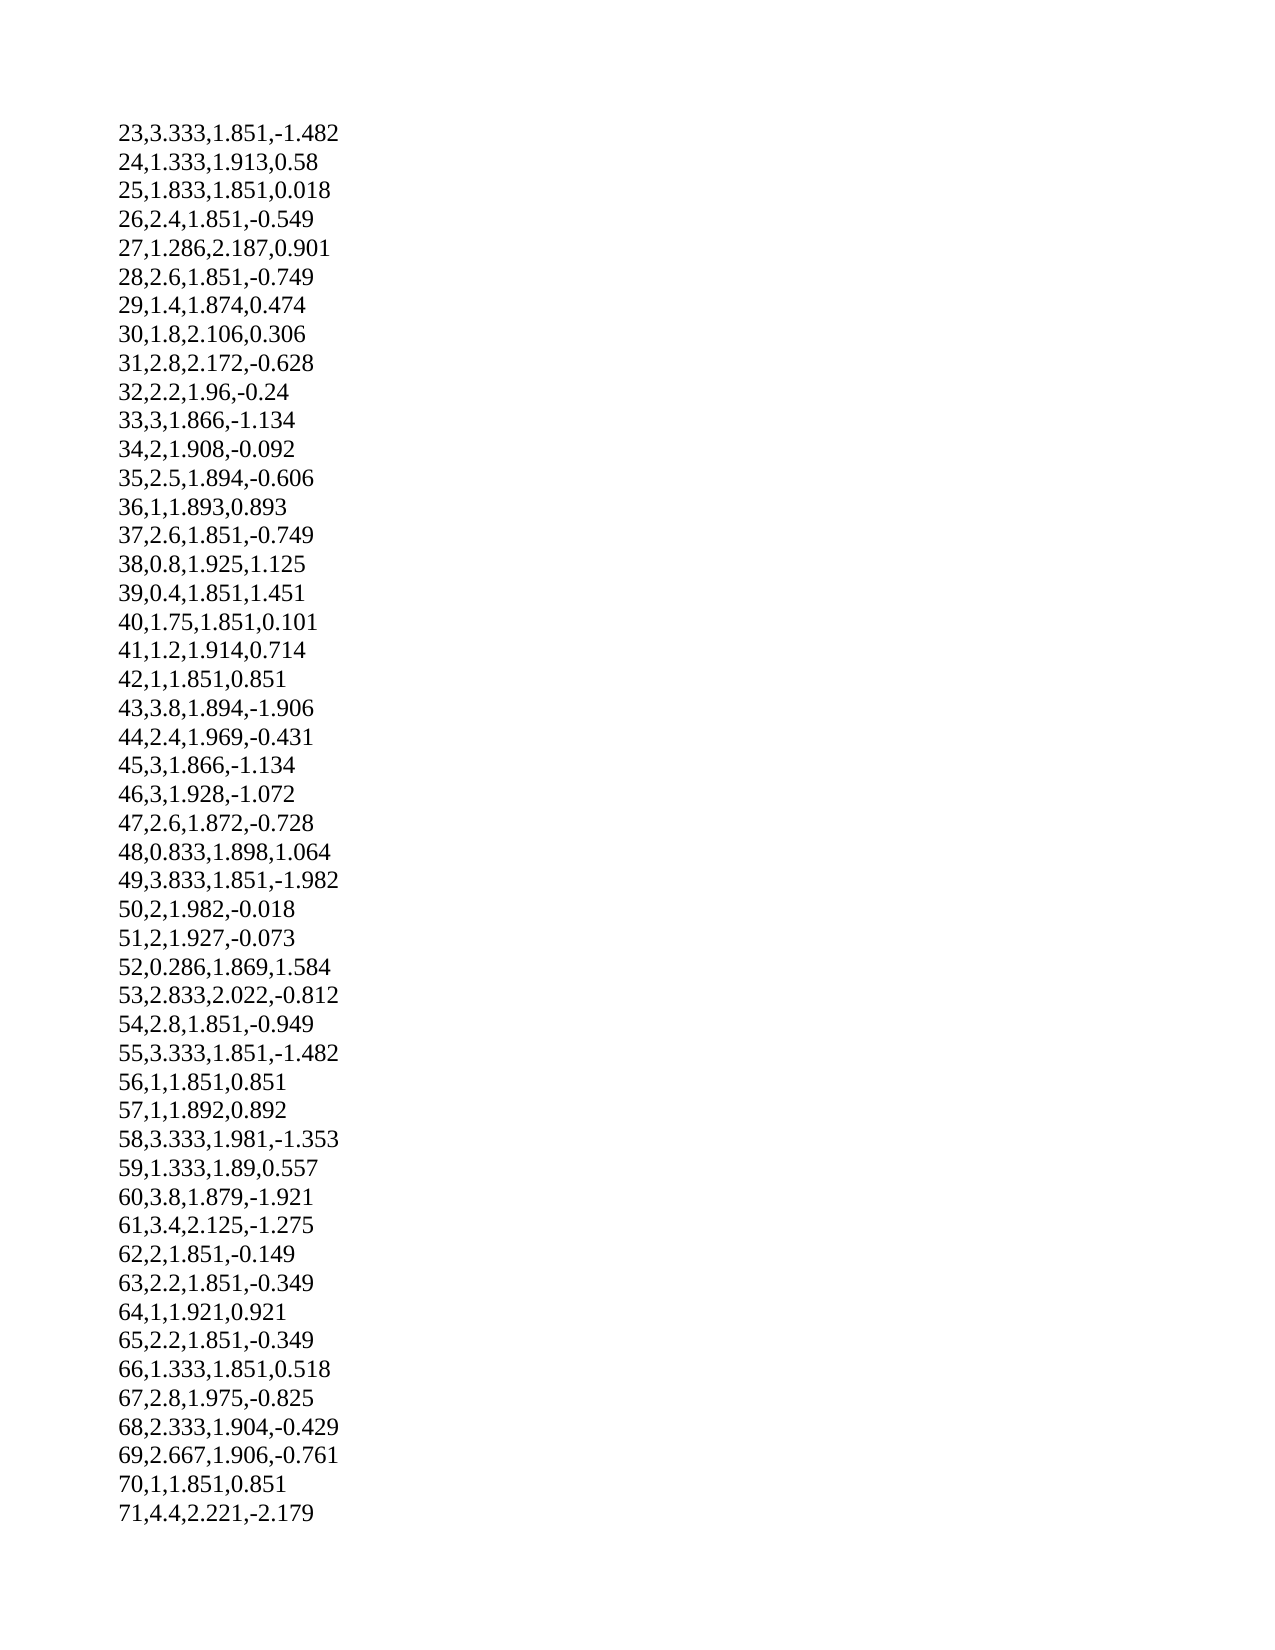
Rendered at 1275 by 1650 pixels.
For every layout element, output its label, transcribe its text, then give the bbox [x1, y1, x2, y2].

text 58,3.333,1.981,-1.353 [118, 1124, 1157, 1153]
text 54,2.8,1.851,-0.949 [118, 1009, 1157, 1038]
text 69,2.667,1.906,-0.761 [118, 1441, 1157, 1469]
text 67,2.8,1.975,-0.825 [118, 1383, 1157, 1412]
text 50,2,1.982,-0.018 [118, 894, 1157, 923]
text 33,3,1.866,-1.134 [118, 406, 1157, 434]
text 36,1,1.893,0.893 [118, 492, 1157, 521]
text 28,2.6,1.851,-0.749 [118, 262, 1157, 291]
text 71,4.4,2.221,-2.179 [118, 1498, 1157, 1527]
text 46,3,1.928,-1.072 [118, 779, 1157, 808]
text 45,3,1.866,-1.134 [118, 751, 1157, 779]
text 30,1.8,2.106,0.306 [118, 319, 1157, 348]
text 29,1.4,1.874,0.474 [118, 291, 1157, 319]
text 27,1.286,2.187,0.901 [118, 233, 1157, 262]
text 63,2.2,1.851,-0.349 [118, 1268, 1157, 1297]
text 65,2.2,1.851,-0.349 [118, 1326, 1157, 1354]
text 23,3.333,1.851,-1.482 [118, 118, 1157, 147]
text 59,1.333,1.89,0.557 [118, 1153, 1157, 1182]
text 53,2.833,2.022,-0.812 [118, 981, 1157, 1009]
text 47,2.6,1.872,-0.728 [118, 808, 1157, 837]
text 43,3.8,1.894,-1.906 [118, 693, 1157, 722]
text 26,2.4,1.851,-0.549 [118, 204, 1157, 233]
text 68,2.333,1.904,-0.429 [118, 1412, 1157, 1441]
text 38,0.8,1.925,1.125 [118, 549, 1157, 578]
text 42,1,1.851,0.851 [118, 664, 1157, 693]
text 55,3.333,1.851,-1.482 [118, 1038, 1157, 1067]
text 31,2.8,2.172,-0.628 [118, 348, 1157, 377]
text 39,0.4,1.851,1.451 [118, 578, 1157, 607]
text 66,1.333,1.851,0.518 [118, 1354, 1157, 1383]
text 40,1.75,1.851,0.101 [118, 607, 1157, 636]
text 41,1.2,1.914,0.714 [118, 636, 1157, 664]
text 44,2.4,1.969,-0.431 [118, 722, 1157, 751]
text 25,1.833,1.851,0.018 [118, 176, 1157, 204]
text 61,3.4,2.125,-1.275 [118, 1211, 1157, 1239]
text 32,2.2,1.96,-0.24 [118, 377, 1157, 406]
text 57,1,1.892,0.892 [118, 1096, 1157, 1124]
text 56,1,1.851,0.851 [118, 1067, 1157, 1096]
text 49,3.833,1.851,-1.982 [118, 866, 1157, 894]
text 37,2.6,1.851,-0.749 [118, 521, 1157, 549]
text 35,2.5,1.894,-0.606 [118, 463, 1157, 492]
text 60,3.8,1.879,-1.921 [118, 1182, 1157, 1211]
text 34,2,1.908,-0.092 [118, 434, 1157, 463]
text 52,0.286,1.869,1.584 [118, 952, 1157, 981]
text 64,1,1.921,0.921 [118, 1297, 1157, 1326]
text 62,2,1.851,-0.149 [118, 1239, 1157, 1268]
text 51,2,1.927,-0.073 [118, 923, 1157, 952]
text 70,1,1.851,0.851 [118, 1469, 1157, 1498]
text 24,1.333,1.913,0.58 [118, 147, 1157, 176]
text 48,0.833,1.898,1.064 [118, 837, 1157, 866]
